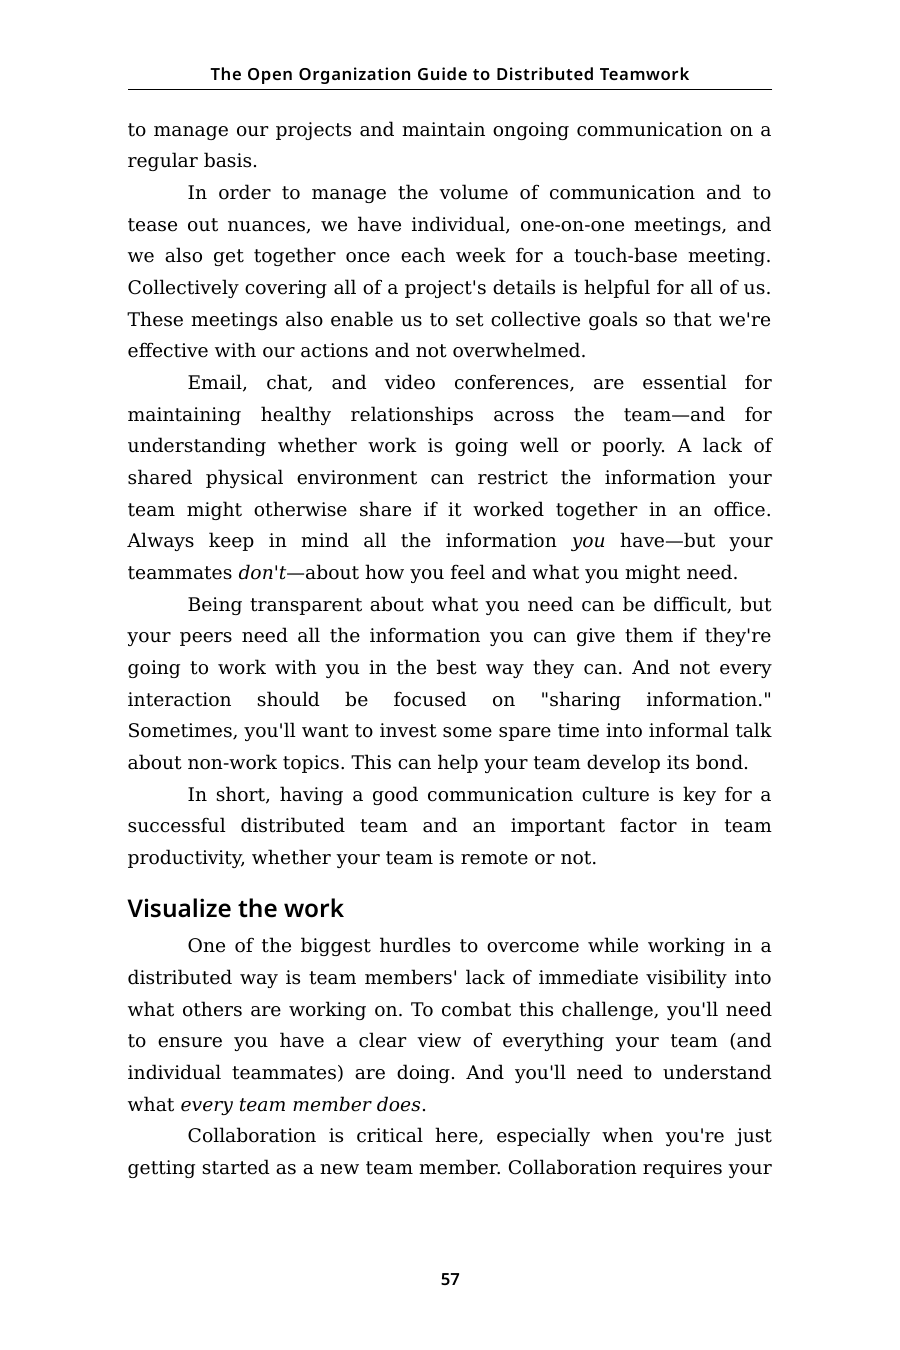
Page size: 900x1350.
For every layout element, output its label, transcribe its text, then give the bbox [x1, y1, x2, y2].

text One of the biggest hurdles to overcome while working in a distributed way is team members' lack of immediate visibility into what others are working on. To combat this challenge, you'll need to ensure you have a clear view of everything your team (and individual teammates) are doing. And you'll need to understand what every team member does. [127, 936, 772, 1116]
text In order to manage the volume of communication and to tease out nuances, we have individual, one-on-one meetings, and we also get together once each week for a touch-base meeting. Collectively covering all of a project's details is helpful for all of us. These meetings also enable us to set collective goals so that we're effective with our actions and not overwhelmed. [127, 182, 772, 362]
text to manage our projects and maintain ongoing communication on a regular basis. [127, 118, 772, 172]
text Being transparent about what you need can be difficult, but your peers need all the information you can give them if they're going to work with you in the best way they can. And not every interaction should be focused on "sharing information." Sometimes, you'll want to invest some spare time into informal talk about non-work topics. This can help your team develop its bond. [127, 593, 772, 774]
subtitle Visualize the work [127, 893, 772, 923]
text Email, chat, and video conferences, are essential for maintaining healthy relationships across the team—and for understanding whether work is going well or poorly. A lack of shared physical environment can restrict the information your team might otherwise share if it worked together in an office. Always keep in mind all the information you have—but your teammates don't—about how you feel and what you might need. [127, 372, 772, 584]
text Collaboration is critical here, especially when you're just getting started as a new team member. Collaboration requires your [127, 1126, 772, 1179]
text In short, having a good communication culture is key for a successful distributed team and an important factor in team productivity, whether your team is remote or not. [127, 783, 772, 869]
